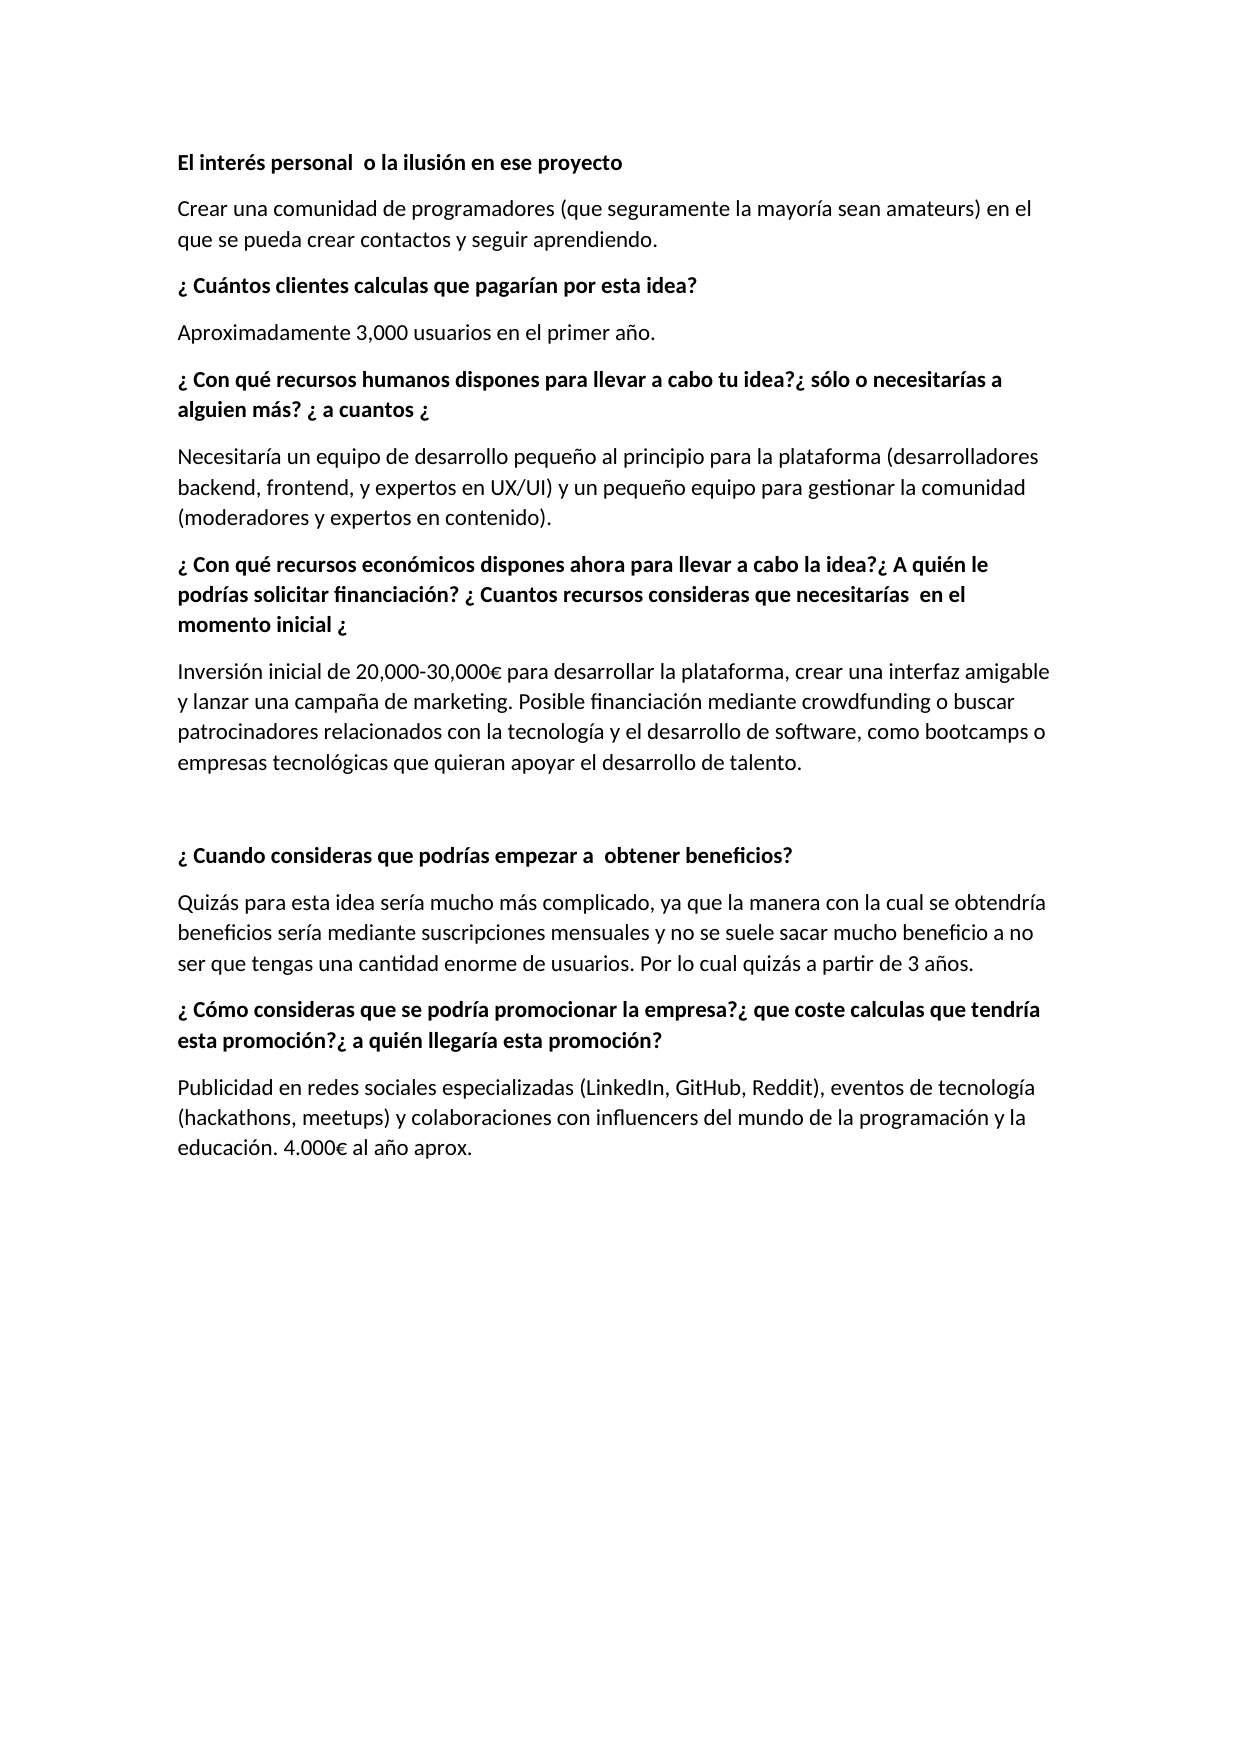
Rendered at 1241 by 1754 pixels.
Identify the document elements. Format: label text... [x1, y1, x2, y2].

list Crear una comunidad de programadores (que seguramente la mayoría sean amateurs) en el que se pueda crear contactos y seguir aprendiendo. [177, 194, 1063, 253]
list Publicidad en redes sociales especializadas (LinkedIn, GitHub, Reddit), eventos de tecnología (hackathons, meetups) y colaboraciones con influencers del mundo de la programación y la educación. 4.000€ al año aprox. [177, 1073, 1063, 1161]
text Aproximadamente 3,000 usuarios en el primer año. [177, 318, 1063, 346]
list ¿ Cuántos clientes calculas que pagarían por esta idea? [177, 272, 1063, 299]
list Inversión inicial de 20,000-30,000€ para desarrollar la plataforma, crear una interfaz amigable y lanzar una campaña de marketing. Posible financiación mediante crowdfunding o buscar patrocinadores relacionados con la tecnología y el desarrollo de software, como bootcamps o empresas tecnológicas que quieran apoyar el desarrollo de talento. [177, 657, 1063, 776]
list ¿ Cómo consideras que se podría promocionar la empresa?¿ que coste calculas que tendría esta promoción?¿ a quién llegaría esta promoción? [177, 996, 1063, 1054]
list Quizás para esta idea sería mucho más complicado, ya que la manera con la cual se obtendría beneficios sería mediante suscripciones mensuales y no se suele sacar mucho beneficio a no ser que tengas una cantidad enorme de usuarios. Por lo cual quizás a partir de 3 años. [177, 888, 1063, 977]
list ¿ Con qué recursos humanos dispones para llevar a cabo tu idea?¿ sólo o necesitarías a alguien más? ¿ a cuantos ¿ [177, 365, 1063, 423]
list ¿ Cuando consideras que podrías empezar a obtener beneficios? [177, 841, 1063, 869]
list ¿ Con qué recursos económicos dispones ahora para llevar a cabo la idea?¿ A quién le podrías solicitar financiación? ¿ Cuantos recursos consideras que necesitarías en el momento inicial ¿ [177, 550, 1063, 638]
list Necesitaría un equipo de desarrollo pequeño al principio para la plataforma (desarrolladores backend, frontend, y expertos en UX/UI) y un pequeño equipo para gestionar la comunidad (moderadores y expertos en contenido). [177, 442, 1063, 531]
list El interés personal o la ilusión en ese proyecto [177, 148, 1063, 176]
